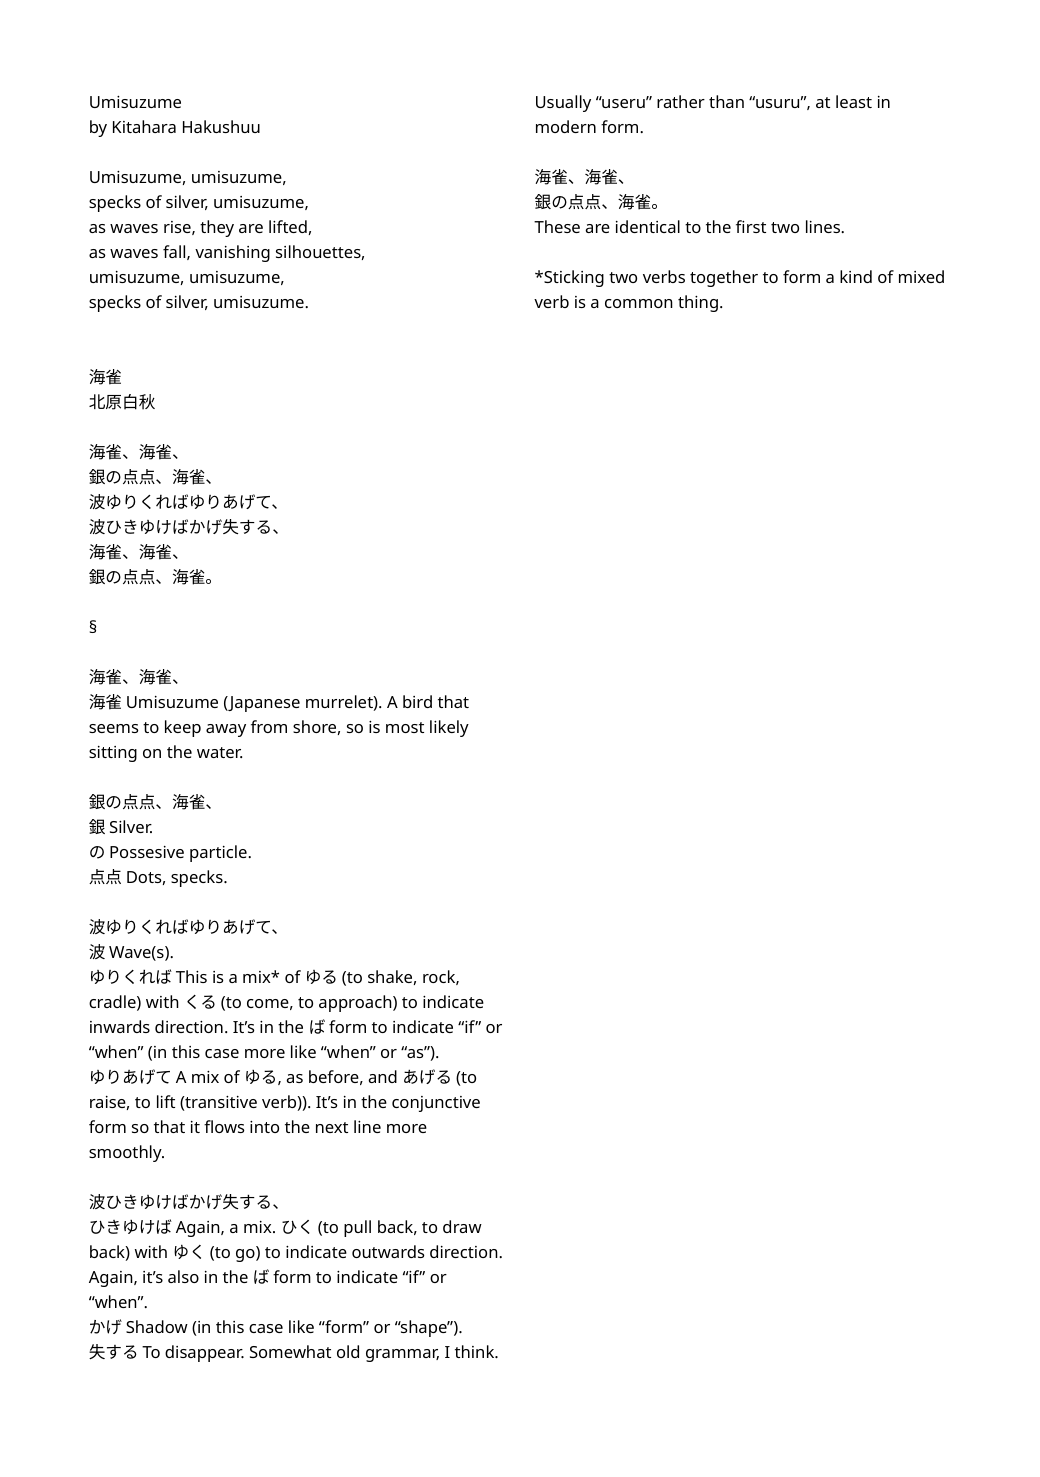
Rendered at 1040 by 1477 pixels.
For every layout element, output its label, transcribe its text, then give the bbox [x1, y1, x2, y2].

text 海雀、海雀、 [88, 538, 505, 563]
text Umisuzume [88, 88, 505, 113]
text 銀の点点、海雀。 [534, 188, 951, 213]
text 海雀、海雀、 [534, 163, 951, 188]
text ゆりあげて A mix of ゆる, as before, and あげる (to raise, to lift (transitive verb)). It’s in the conjunctive form so that it flows into the next line more smoothly. [88, 1063, 505, 1163]
text 波ひきゆけばかげ失する、 [88, 513, 505, 538]
text 波 Wave(s). [88, 938, 505, 963]
text 銀の点点、海雀。 [88, 563, 505, 588]
text 海雀、海雀、 [88, 663, 505, 688]
text Usually “useru” rather than “usuru”, at least in modern form. [534, 88, 951, 138]
text by Kitahara Hakushuu [88, 113, 505, 138]
text 銀 Silver. [88, 813, 505, 838]
text 銀の点点、海雀、 [88, 788, 505, 813]
text umisuzume, umisuzume, [88, 263, 505, 288]
text as waves fall, vanishing silhouettes, [88, 238, 505, 263]
text ゆりくれば This is a mix* of ゆる (to shake, rock, cradle) with くる (to come, to approach) to indicate inwards direction. It’s in the ば form to indicate “if” or “when” (in this case more like “when” or “as”). [88, 963, 505, 1063]
text 波ひきゆけばかげ失する、 [88, 1188, 505, 1213]
text Umisuzume, umisuzume, [88, 163, 505, 188]
text の Possesive particle. [88, 838, 505, 863]
text 北原白秋 [88, 388, 505, 413]
text 失する To disappear. Somewhat old grammar, I think. [88, 1338, 505, 1363]
text These are identical to the first two lines. [534, 213, 951, 238]
text *Sticking two verbs together to form a kind of mixed verb is a common thing. [534, 263, 951, 313]
text 海雀、海雀、 [88, 438, 505, 463]
text § [88, 613, 505, 638]
text 海雀 Umisuzume (Japanese murrelet). A bird that seems to keep away from shore, so is most likely sitting on the water. [88, 688, 505, 763]
text as waves rise, they are lifted, [88, 213, 505, 238]
text ひきゆけば Again, a mix. ひく (to pull back, to draw back) with ゆく (to go) to indicate outwards direction. Again, it’s also in the ば form to indicate “if” or “when”. [88, 1213, 505, 1313]
text specks of silver, umisuzume, [88, 188, 505, 213]
text かげ Shadow (in this case like “form” or “shape”). [88, 1313, 505, 1338]
text 点点 Dots, specks. [88, 863, 505, 888]
text 波ゆりくればゆりあげて、 [88, 913, 505, 938]
text 波ゆりくればゆりあげて、 [88, 488, 505, 513]
text 海雀 [88, 363, 505, 388]
text 銀の点点、海雀、 [88, 463, 505, 488]
text specks of silver, umisuzume. [88, 288, 505, 313]
